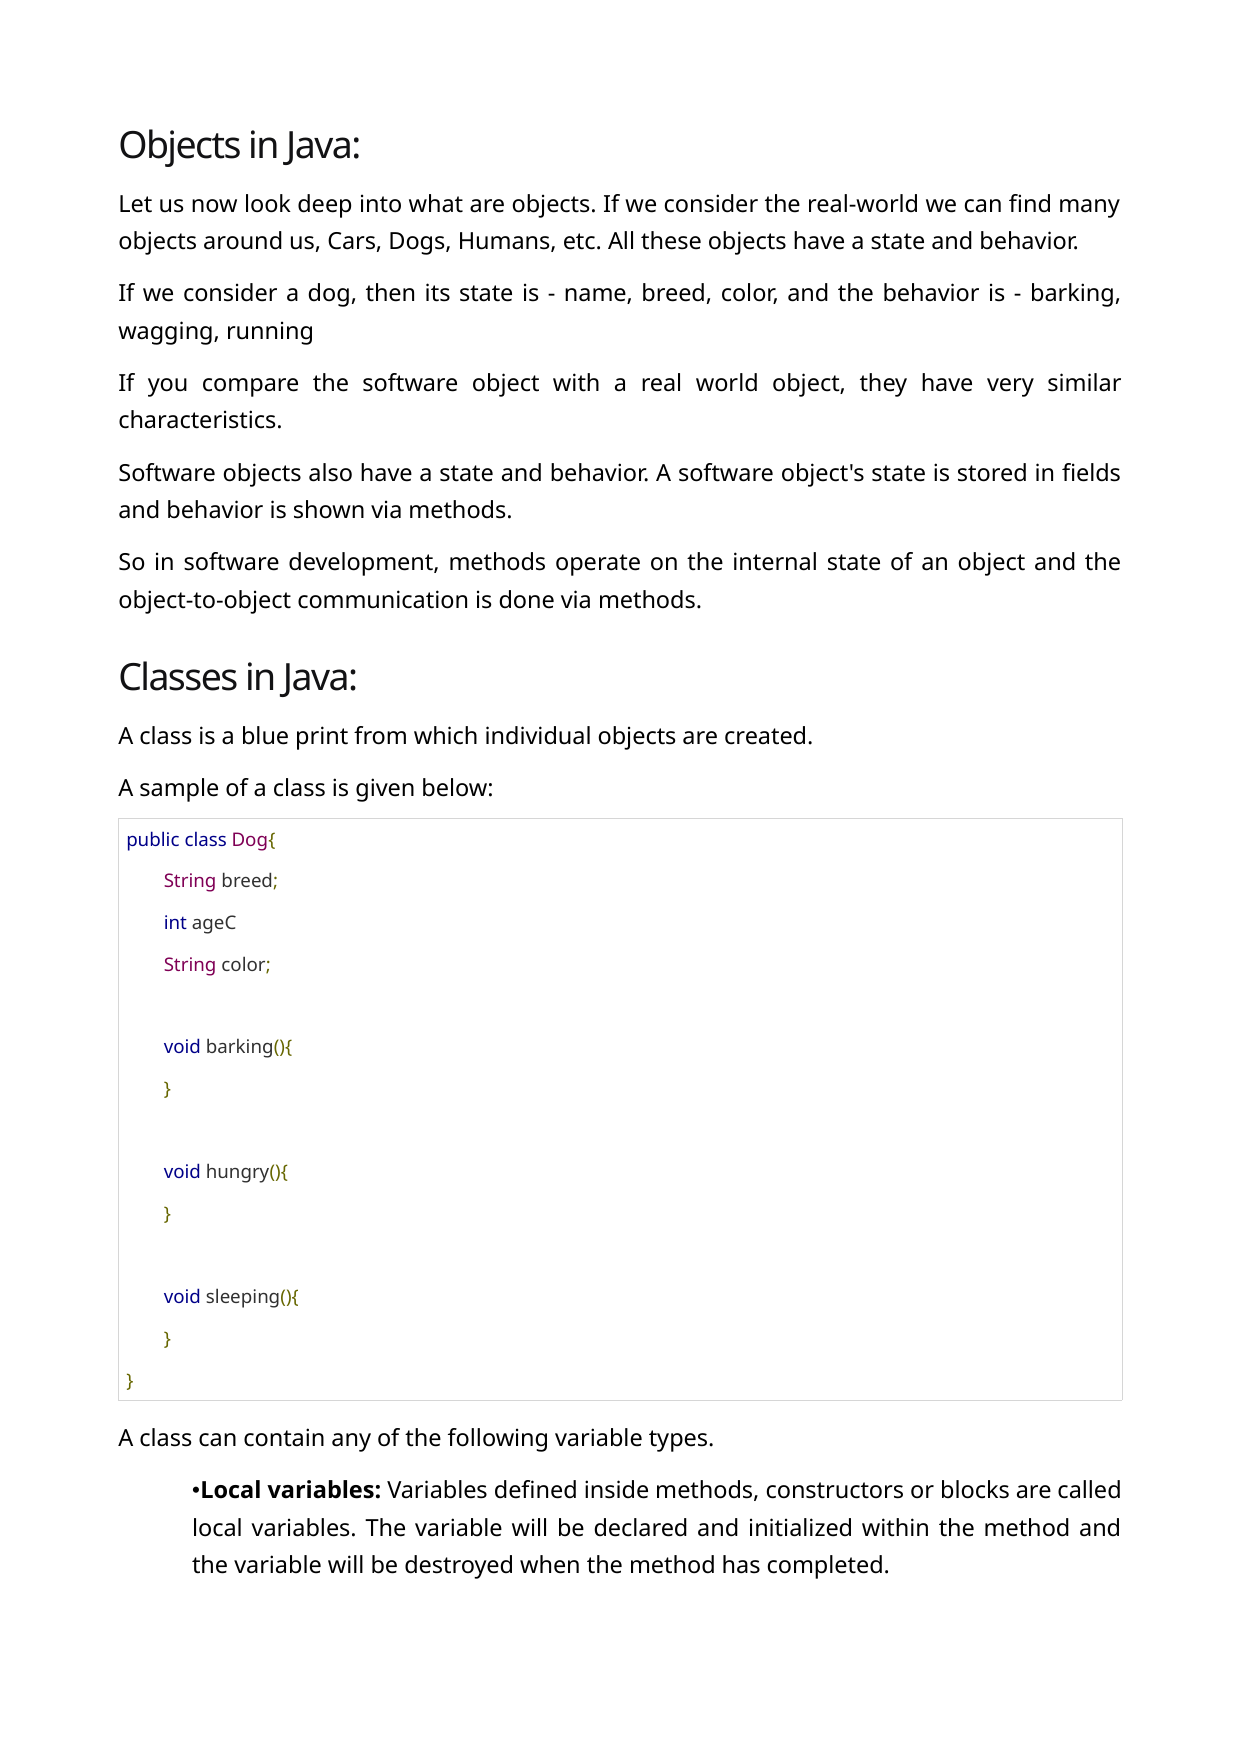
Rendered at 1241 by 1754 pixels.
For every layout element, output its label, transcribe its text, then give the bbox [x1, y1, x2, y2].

text } [119, 1317, 1122, 1351]
text void sleeping(){ [119, 1275, 1122, 1309]
text So in software development, methods operate on the internal state of an object and the object-to-object communication is done via methods. [118, 540, 1122, 615]
text public class Dog{ [119, 819, 1122, 852]
text String breed; [119, 859, 1122, 893]
subtitle Classes in Java: [118, 650, 1122, 701]
text void hungry(){ [119, 1150, 1122, 1185]
text String color; [119, 943, 1122, 977]
text void barking(){ [119, 1026, 1122, 1060]
text A sample of a class is given below: [118, 766, 1122, 803]
text } [119, 1068, 1122, 1102]
text A class is a blue print from which individual objects are created. [118, 714, 1122, 751]
text If we consider a dog, then its state is - name, breed, color, and the behavior is - barking, wagging, running [118, 271, 1122, 346]
text If you compare the software object with a real world object, they have very similar characteristics. [118, 361, 1122, 436]
list Local variables: Variables defined inside methods, constructors or blocks are called local variables. The variable will be declared and initialized within the method and the variable will be destroyed when the method has completed. [118, 1468, 1122, 1581]
text A class can contain any of the following variable types. [118, 1416, 1122, 1453]
text Software objects also have a state and behavior. A software object's state is stored in fields and behavior is shown via methods. [118, 450, 1122, 525]
text int ageC [119, 901, 1122, 936]
subtitle Objects in Java: [118, 118, 1122, 169]
text } [119, 1192, 1122, 1227]
text Let us now look deep into what are objects. If we consider the real-world we can find many objects around us, Cars, Dogs, Humans, etc. All these objects have a state and behavior. [118, 182, 1122, 257]
text } [119, 1359, 1122, 1400]
